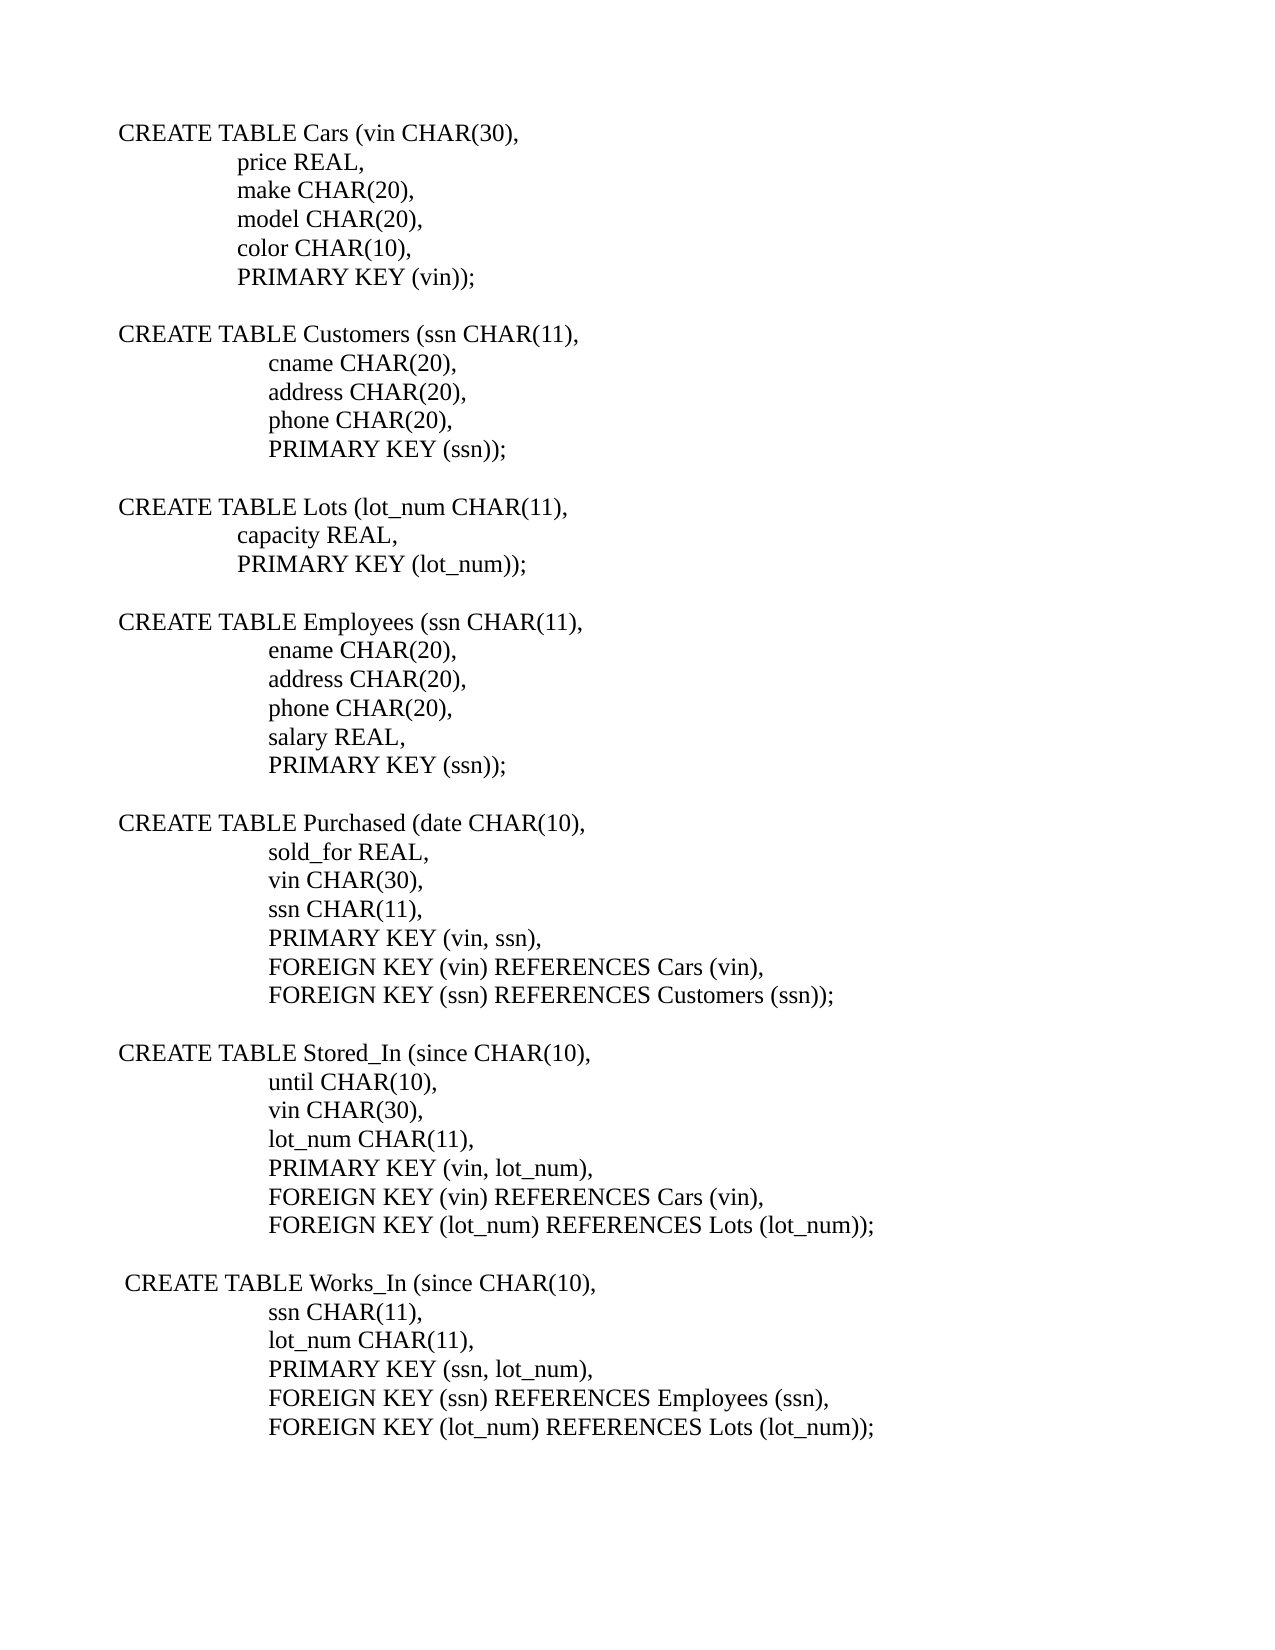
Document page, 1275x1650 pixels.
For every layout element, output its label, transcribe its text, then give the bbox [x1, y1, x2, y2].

text salary REAL, [118, 722, 1157, 751]
text phone CHAR(20), [118, 406, 1157, 434]
text FOREIGN KEY (ssn) REFERENCES Employees (ssn), [118, 1383, 1157, 1412]
text price REAL, [118, 147, 1157, 176]
text PRIMARY KEY (ssn, lot_num), [118, 1354, 1157, 1383]
text phone CHAR(20), [118, 693, 1157, 722]
text PRIMARY KEY (vin, lot_num), [118, 1153, 1157, 1182]
text FOREIGN KEY (lot_num) REFERENCES Lots (lot_num)); [118, 1412, 1157, 1441]
text PRIMARY KEY (vin, ssn), [118, 923, 1157, 952]
text PRIMARY KEY (ssn)); [118, 751, 1157, 779]
text CREATE TABLE Employees (ssn CHAR(11), [118, 607, 1157, 636]
text PRIMARY KEY (ssn)); [118, 434, 1157, 463]
text PRIMARY KEY (lot_num)); [118, 549, 1157, 578]
text FOREIGN KEY (vin) REFERENCES Cars (vin), [118, 1182, 1157, 1211]
text CREATE TABLE Customers (ssn CHAR(11), [118, 319, 1157, 348]
text lot_num CHAR(11), [118, 1124, 1157, 1153]
text vin CHAR(30), [118, 866, 1157, 894]
text capacity REAL, [118, 521, 1157, 549]
text ename CHAR(20), [118, 636, 1157, 664]
text CREATE TABLE Lots (lot_num CHAR(11), [118, 492, 1157, 521]
text vin CHAR(30), [118, 1096, 1157, 1124]
text sold_for REAL, [118, 837, 1157, 866]
text cname CHAR(20), [118, 348, 1157, 377]
text FOREIGN KEY (vin) REFERENCES Cars (vin), [118, 952, 1157, 981]
text FOREIGN KEY (lot_num) REFERENCES Lots (lot_num)); [118, 1211, 1157, 1239]
text CREATE TABLE Purchased (date CHAR(10), [118, 808, 1157, 837]
text ssn CHAR(11), [118, 894, 1157, 923]
text FOREIGN KEY (ssn) REFERENCES Customers (ssn)); [118, 981, 1157, 1009]
text CREATE TABLE Cars (vin CHAR(30), [118, 118, 1157, 147]
text until CHAR(10), [118, 1067, 1157, 1096]
text make CHAR(20), [118, 176, 1157, 204]
text color CHAR(10), [118, 233, 1157, 262]
text CREATE TABLE Stored_In (since CHAR(10), [118, 1038, 1157, 1067]
text PRIMARY KEY (vin)); [118, 262, 1157, 291]
text lot_num CHAR(11), [118, 1326, 1157, 1354]
text address CHAR(20), [118, 664, 1157, 693]
text CREATE TABLE Works_In (since CHAR(10), [118, 1268, 1157, 1297]
text ssn CHAR(11), [118, 1297, 1157, 1326]
text model CHAR(20), [118, 204, 1157, 233]
text address CHAR(20), [118, 377, 1157, 406]
